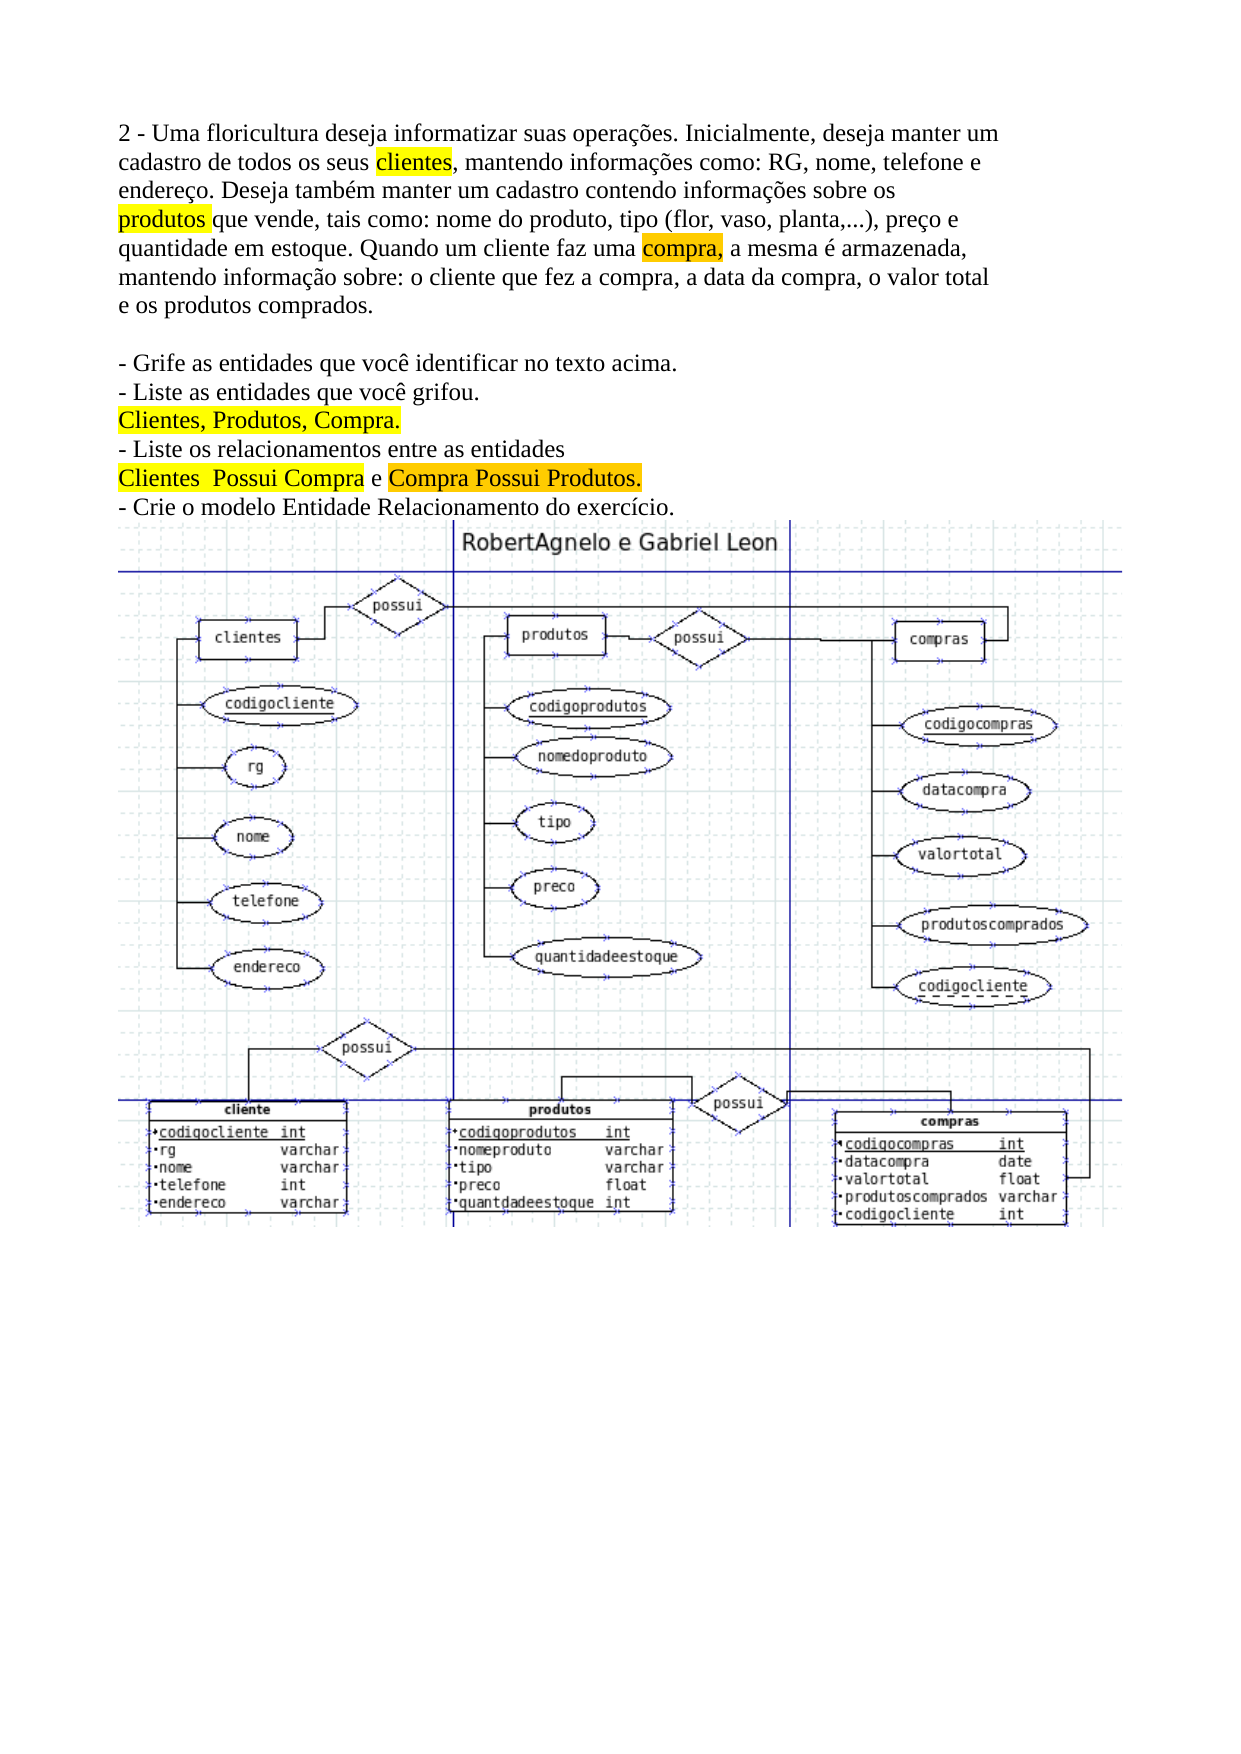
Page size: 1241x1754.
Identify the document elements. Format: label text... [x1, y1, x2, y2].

text produtos que vende, tais como: nome do produto, tipo (flor, vaso, planta,...), preço e [118, 204, 1122, 233]
text Clientes Possui Compra e Compra Possui Produtos. [118, 463, 1122, 492]
picture [118, 520, 1123, 1227]
text endereço. Deseja também manter um cadastro contendo informações sobre os [118, 176, 1122, 204]
text 2 - Uma floricultura deseja informatizar suas operações. Inicialmente, deseja manter um [118, 118, 1122, 147]
text e os produtos comprados. [118, 291, 1122, 319]
text - Grife as entidades que você identificar no texto acima. [118, 348, 1122, 377]
text quantidade em estoque. Quando um cliente faz uma compra, a mesma é armazenada, [118, 233, 1122, 262]
text - Liste os relacionamentos entre as entidades [118, 434, 1122, 463]
text Clientes, Produtos, Compra. [118, 406, 1122, 434]
text - Crie o modelo Entidade Relacionamento do exercício. [118, 492, 1122, 520]
text cadastro de todos os seus clientes, mantendo informações como: RG, nome, telefone e [118, 147, 1122, 176]
text mantendo informação sobre: o cliente que fez a compra, a data da compra, o valor total [118, 262, 1122, 291]
text - Liste as entidades que você grifou. [118, 377, 1122, 406]
